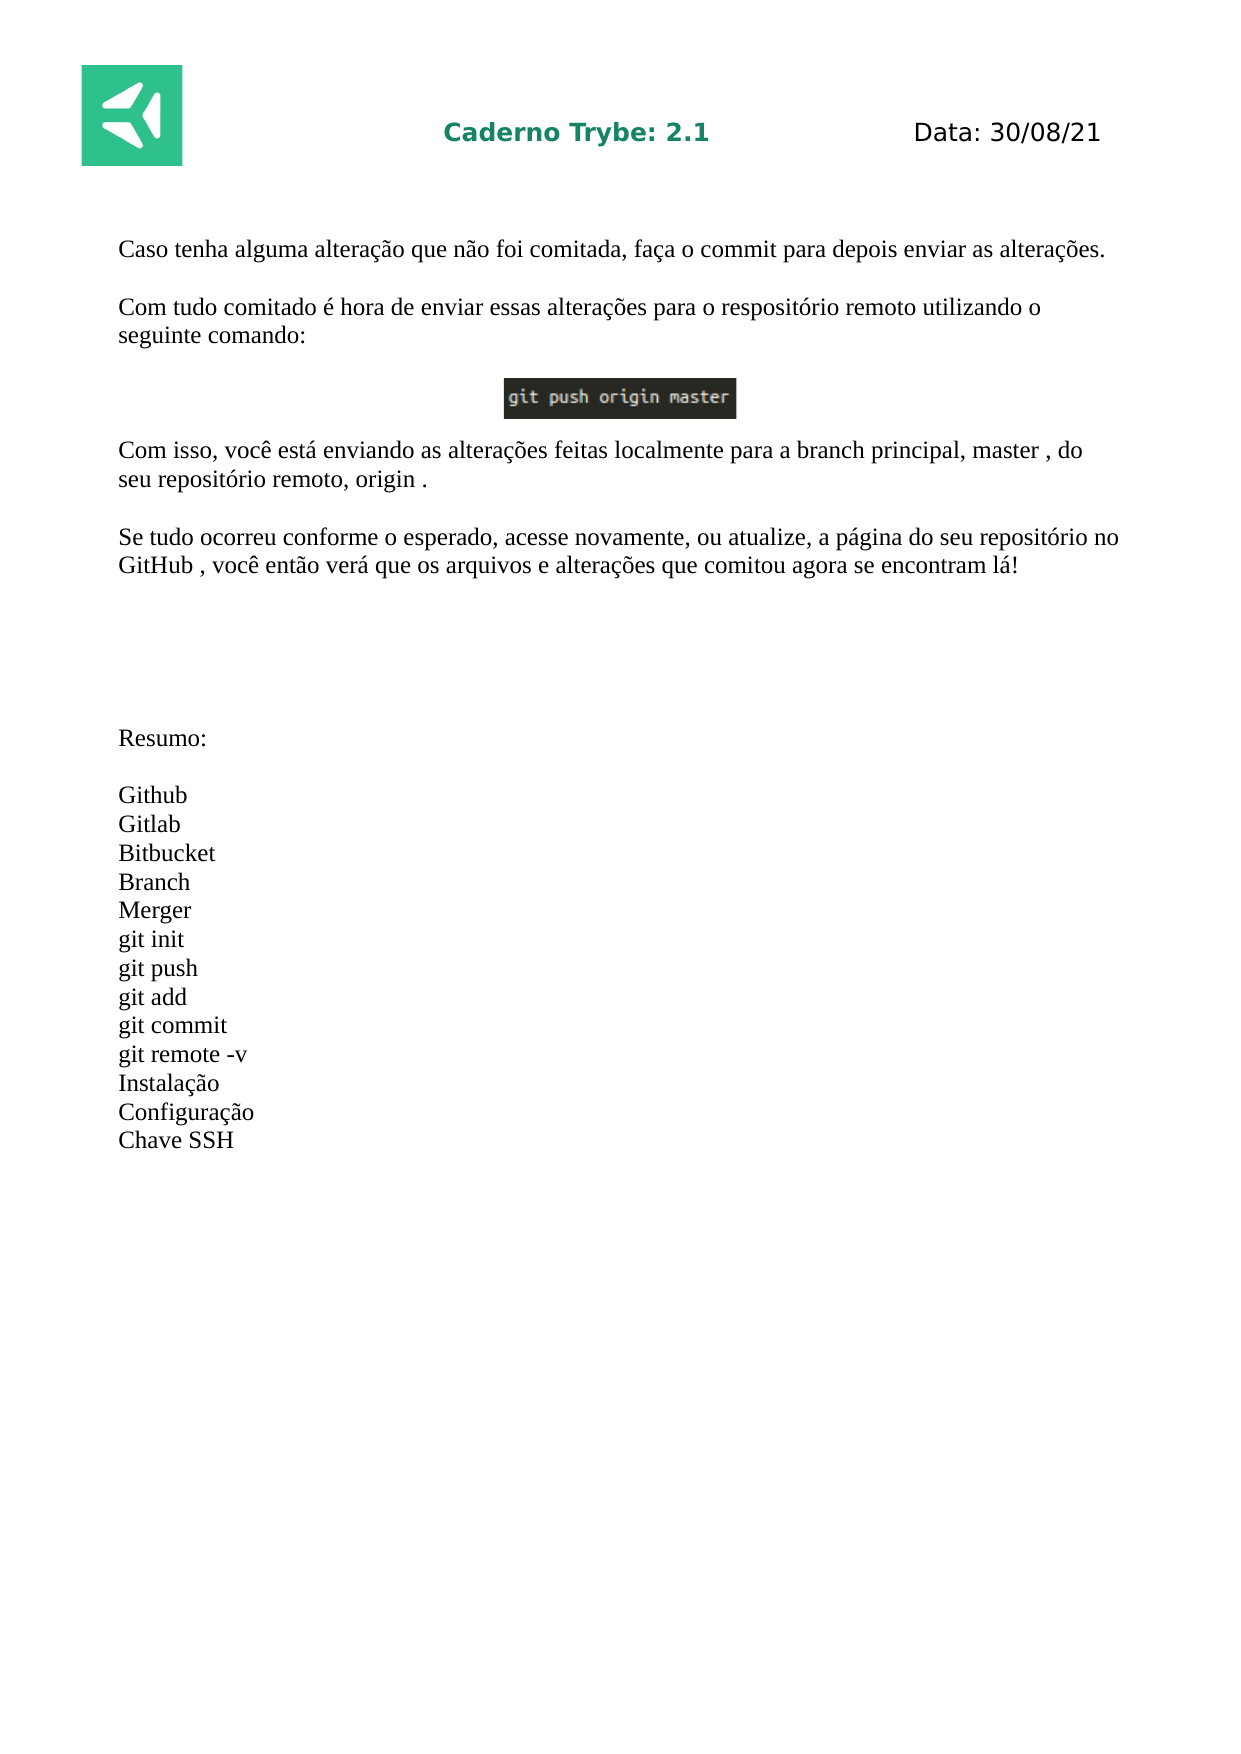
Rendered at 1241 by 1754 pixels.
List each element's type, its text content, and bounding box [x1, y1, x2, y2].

text Merger [118, 896, 1122, 924]
picture [81, 65, 183, 166]
text Bitbucket [118, 838, 1122, 867]
text Chave SSH [118, 1126, 1122, 1154]
text git remote -v [118, 1039, 1122, 1068]
text Com isso, você está enviando as alterações feitas localmente para a branch principal, master , do seu repositório remoto, origin . [118, 436, 1122, 493]
text git init [118, 924, 1122, 953]
text Caso tenha alguma alteração que não foi comitada, faça o commit para depois enviar as alterações. [118, 234, 1122, 263]
text git add [118, 982, 1122, 1011]
text Branch [118, 867, 1122, 896]
text Instalação [118, 1068, 1122, 1097]
text Github [118, 781, 1122, 809]
text Gitlab [118, 809, 1122, 838]
text Com tudo comitado é hora de enviar essas alterações para o respositório remoto utilizando o seguinte comando: [118, 292, 1122, 349]
text git push [118, 953, 1122, 982]
text Se tudo ocorreu conforme o esperado, acesse novamente, ou atualize, a página do seu repositório no GitHub , você então verá que os arquivos e alterações que comitou agora se encontram lá! [118, 522, 1122, 579]
text Resumo: [118, 723, 1122, 752]
text git commit [118, 1011, 1122, 1039]
picture [503, 378, 737, 419]
text Configuração [118, 1097, 1122, 1126]
